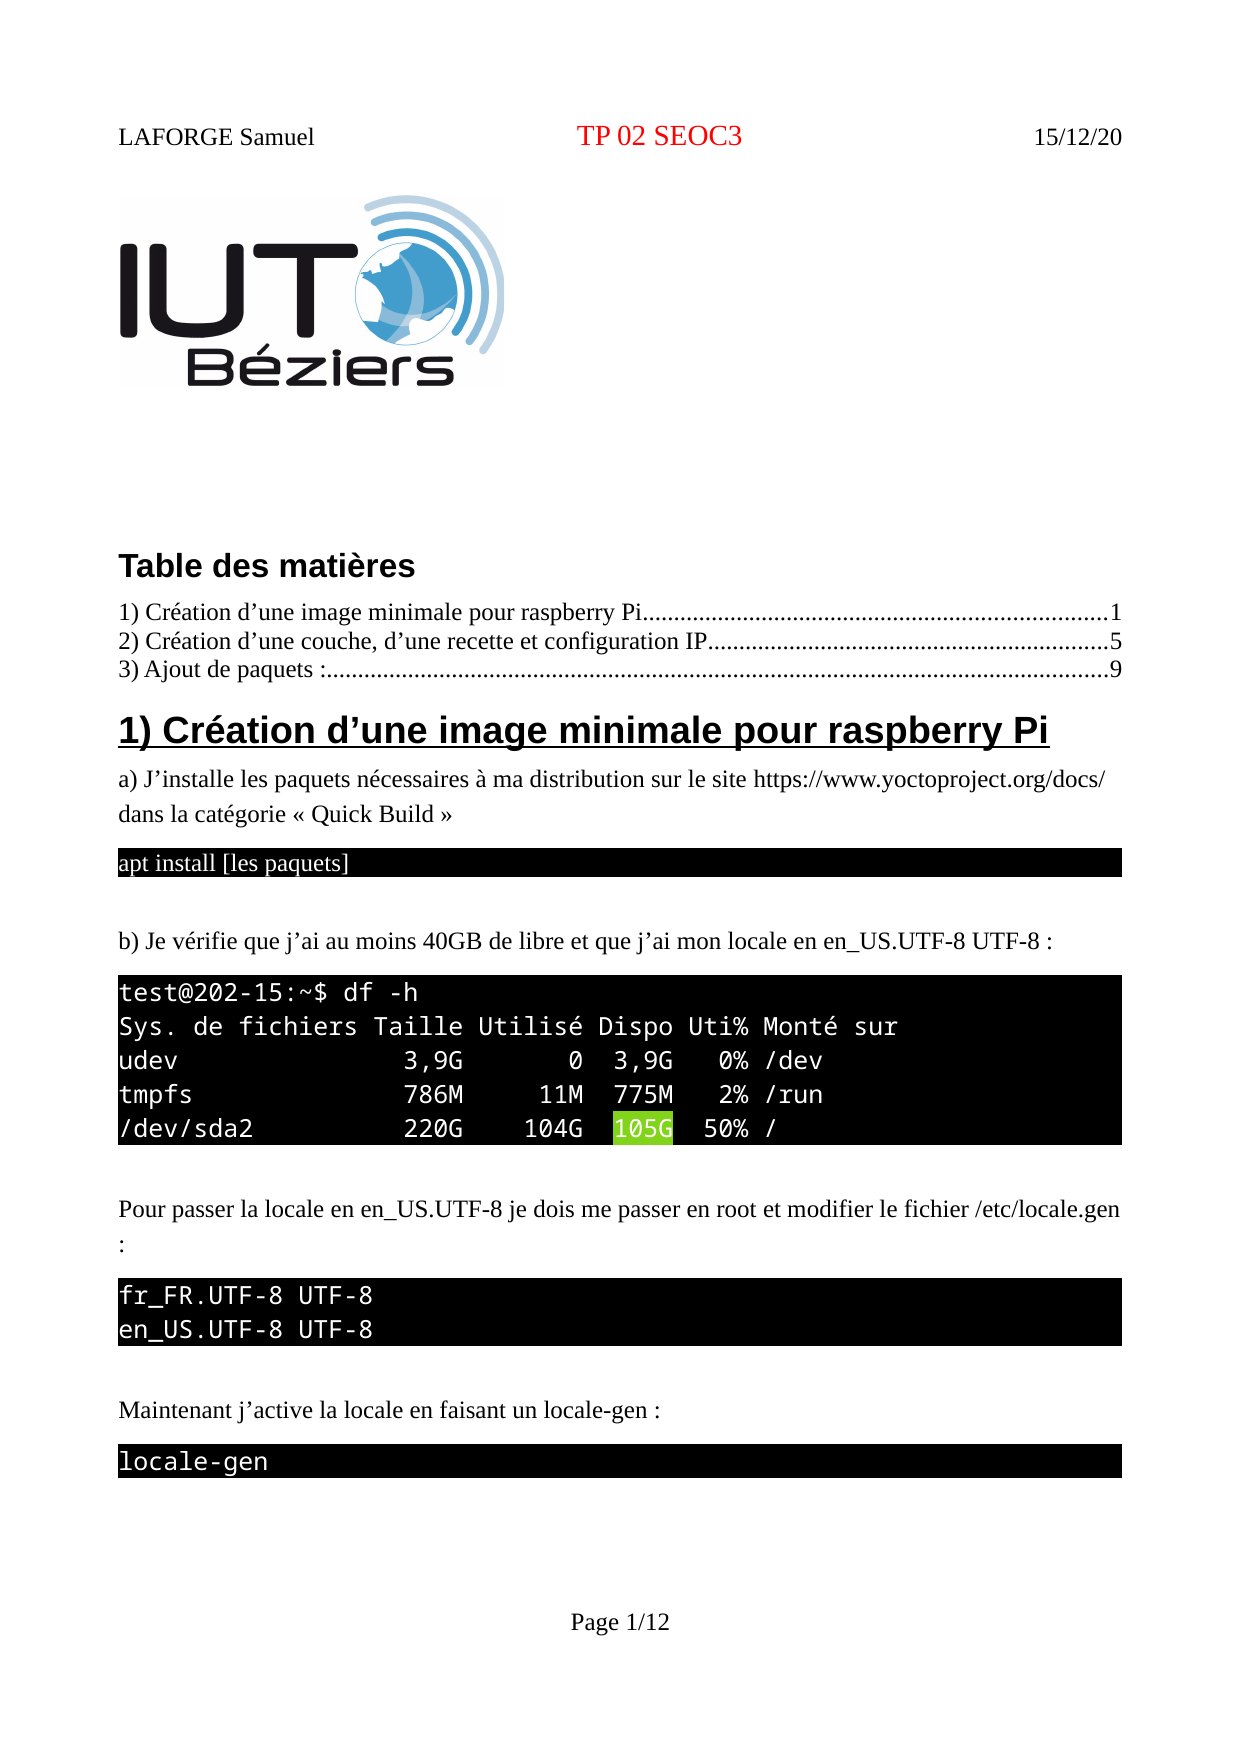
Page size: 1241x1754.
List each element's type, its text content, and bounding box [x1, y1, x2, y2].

subtitle 1) Création d’une image minimale pour raspberry Pi [118, 708, 1122, 752]
text tmpfs 786M 11M 775M 2% /run [118, 1077, 1122, 1111]
text udev 3,9G 0 3,9G 0% /dev [118, 1043, 1122, 1077]
text locale-gen [118, 1444, 1122, 1478]
picture [120, 195, 505, 387]
text apt install [les paquets] [118, 848, 1122, 877]
text fr_FR.UTF-8 UTF-8 [118, 1278, 1122, 1312]
text Maintenant j’active la locale en faisant un locale-gen : [118, 1395, 1122, 1424]
text Pour passer la locale en en_US.UTF-8 je dois me passer en root et modifier le fichier /etc/locale.gen : [118, 1194, 1122, 1257]
text Sys. de fichiers Taille Utilisé Dispo Uti% Monté sur [118, 1009, 1122, 1043]
text /dev/sda2 220G 104G 105G 50% / [118, 1111, 1122, 1145]
text a) J’installe les paquets nécessaires à ma distribution sur le site https://www.yoctoproject.org/docs/ dans la catégorie « Quick Build » [118, 764, 1122, 828]
subtitle Table des matières [118, 546, 1122, 584]
text b) Je vérifie que j’ai au moins 40GB de libre et que j’ai mon locale en en_US.UTF-8 UTF-8 : [118, 926, 1122, 954]
text en_US.UTF-8 UTF-8 [118, 1312, 1122, 1346]
text 3) Ajout de paquets : 9 [118, 654, 1122, 683]
text test@202-15:~$ df -h [118, 975, 1122, 1009]
text 1) Création d’une image minimale pour raspberry Pi 1 [118, 597, 1122, 626]
text 2) Création d’une couche, d’une recette et configuration IP 5 [118, 626, 1122, 654]
